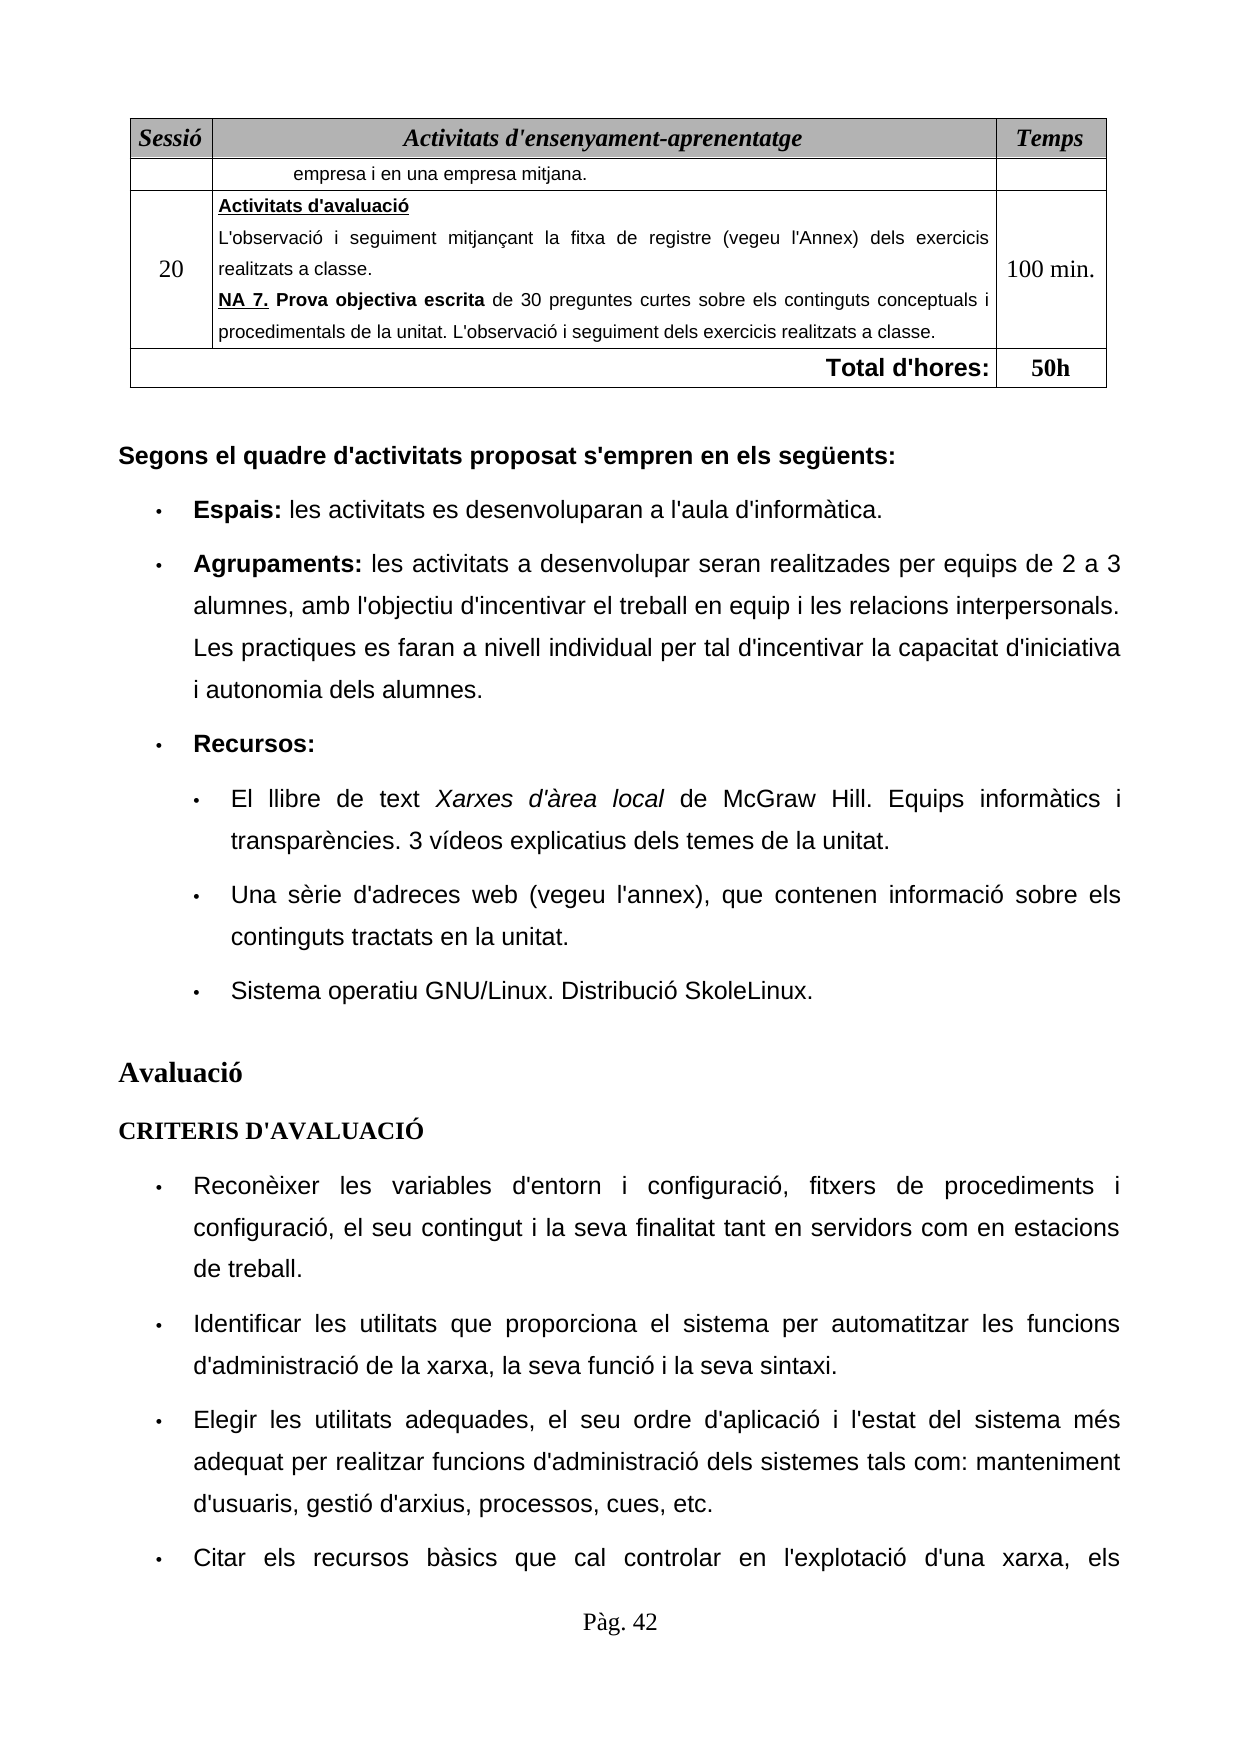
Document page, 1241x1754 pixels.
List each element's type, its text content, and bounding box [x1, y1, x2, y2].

list Una sèrie d'adreces web (vegeu l'annex), que contenen informació sobre els continguts tractats en la unitat. [193, 881, 1122, 951]
table_header Activitats d'ensenyament-aprenentatge [213, 119, 996, 157]
list Elegir les utilitats adequades, el seu ordre d'aplicació i l'estat del sistema més adequat per realitzar funcions d'administració dels sistemes tals com: manteniment d'usuaris, gestió d'arxius, processos, cues, etc. [156, 1406, 1122, 1517]
list Citar els recursos bàsics que cal controlar en l'explotació d'una xarxa, els [156, 1544, 1122, 1572]
list El llibre de text Xarxes d'àrea local de McGraw Hill. Equips informàtics i transparències. 3 vídeos explicatius dels temes de la unitat. [193, 784, 1122, 854]
list Sistema operatiu GNU/Linux. Distribució SkoleLinux. [193, 977, 1122, 1005]
list Reconèixer les variables d'entorn i configuració, fitxers de procediments i configuració, el seu contingut i la seva finalitat tant en servidors com en estacions de treball. [156, 1171, 1122, 1283]
table_cell 20 [131, 191, 212, 348]
list Espais: les activitats es desenvoluparan a l'aula d'informàtica. [156, 496, 1122, 524]
table_cell Total d'hores: [131, 349, 996, 387]
list Recursos: [156, 730, 1122, 758]
table_header Sessió [131, 119, 212, 157]
table_cell empresa i en una empresa mitjana. [213, 159, 996, 190]
table_cell 100 min. [997, 191, 1106, 348]
table_cell [131, 159, 212, 190]
list Agrupaments: les activitats a desenvolupar seran realitzades per equips de 2 a 3 alumnes, amb l'objectiu d'incentivar el treball en equip i les relacions interpersonals. Les practiques es faran a nivell individual per tal d'incentivar la capacitat d'iniciativa i autonomia dels alumnes. [156, 550, 1122, 704]
table_cell 50h [997, 349, 1106, 387]
text Segons el quadre d'activitats proposat s'empren en els següents: [118, 441, 1122, 469]
subtitle Avaluació [118, 1056, 1122, 1089]
list Identificar les utilitats que proporciona el sistema per automatitzar les funcions d'administració de la xarxa, la seva funció i la seva sintaxi. [156, 1309, 1122, 1379]
table_header Temps [997, 119, 1106, 157]
table_cell [997, 159, 1106, 190]
table_cell Activitats d'avaluació L'observació i seguiment mitjançant la fitxa de registre (vegeu l'Annex) dels exercicis realitzats a classe. NA 7. Prova objectiva escrita de 30 preguntes curtes sobre els continguts conceptuals i procedimentals de la unitat. L'observació i seguiment dels exercicis realitzats a classe. [213, 191, 996, 348]
text CRITERIS D'AVALUACIÓ [118, 1117, 1122, 1145]
